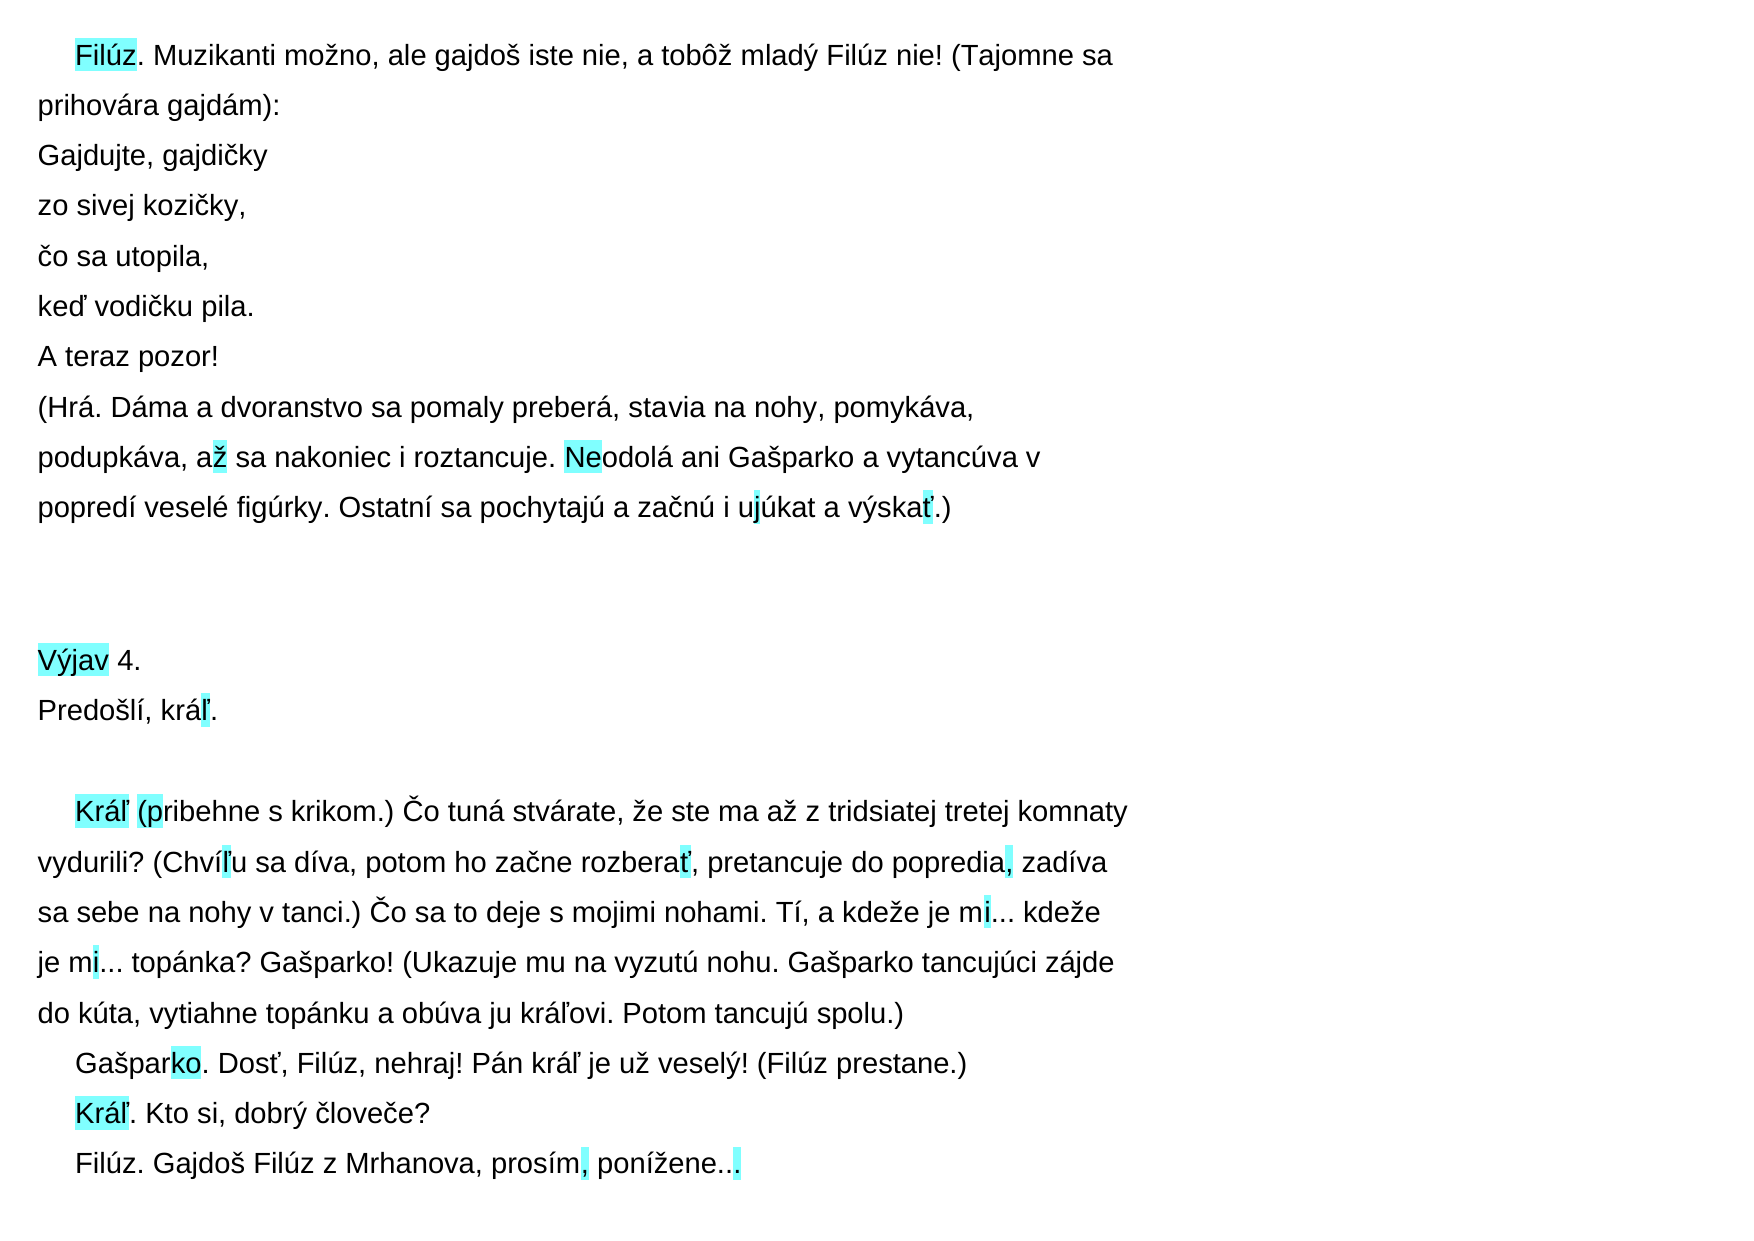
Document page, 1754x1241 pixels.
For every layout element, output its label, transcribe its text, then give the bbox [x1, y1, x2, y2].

text čo sa utopila, [37, 239, 1130, 272]
text Kráľ. Kto si, dobrý človeče? [37, 1096, 1130, 1130]
text A teraz pozor! [37, 339, 1130, 373]
text Výjav 4. [37, 643, 1130, 676]
text Filúz. Muzikanti možno, ale gajdoš iste nie, a tobôž mladý Filúz nie! (Tajomne sa prihovára gajdám): [37, 37, 1130, 121]
text Filúz. Gajdoš Filúz z Mrhanova, prosím, po­nížene... [37, 1147, 1130, 1180]
text zo sivej kozičky, [37, 188, 1130, 222]
text Kráľ (pribehne s krikom.) Čo tuná stvárate, že ste ma až z tridsiatej tretej komnaty vydurili? (Chvíľu sa díva, potom ho začne rozberať, pre­tancuje do popredia, zadíva sa sebe na nohy v tanci.) Čo sa to deje s mojimi nohami. Tí, a kdeže je mi... kdeže je mi... topánka? Gaš­parko! (Ukazuje mu na vyzutú nohu. Gašparko tancujúci zájde do kúta, vytiahne topánku a obúva ju kráľovi. Potom tancujú spolu.) [37, 794, 1130, 1029]
text keď vodičku pila. [37, 289, 1130, 323]
text Gajdujte, gajdičky [37, 138, 1130, 172]
text Gašparko. Dosť, Filúz, nehraj! Pán kráľ je už veselý! (Filúz prestane.) [37, 1046, 1130, 1079]
text (Hrá. Dáma a dvoranstvo sa pomaly preberá, sta­via na nohy, pomykáva, podupkáva, až sa nako­niec i roztancuje. Neodolá ani Gašparko a vytancúva v popredí veselé figúrky. Ostatní sa pochy­tajú a začnú i ujúkat a výskať.) [37, 390, 1130, 524]
text Predošlí, kráľ. [37, 693, 1130, 727]
